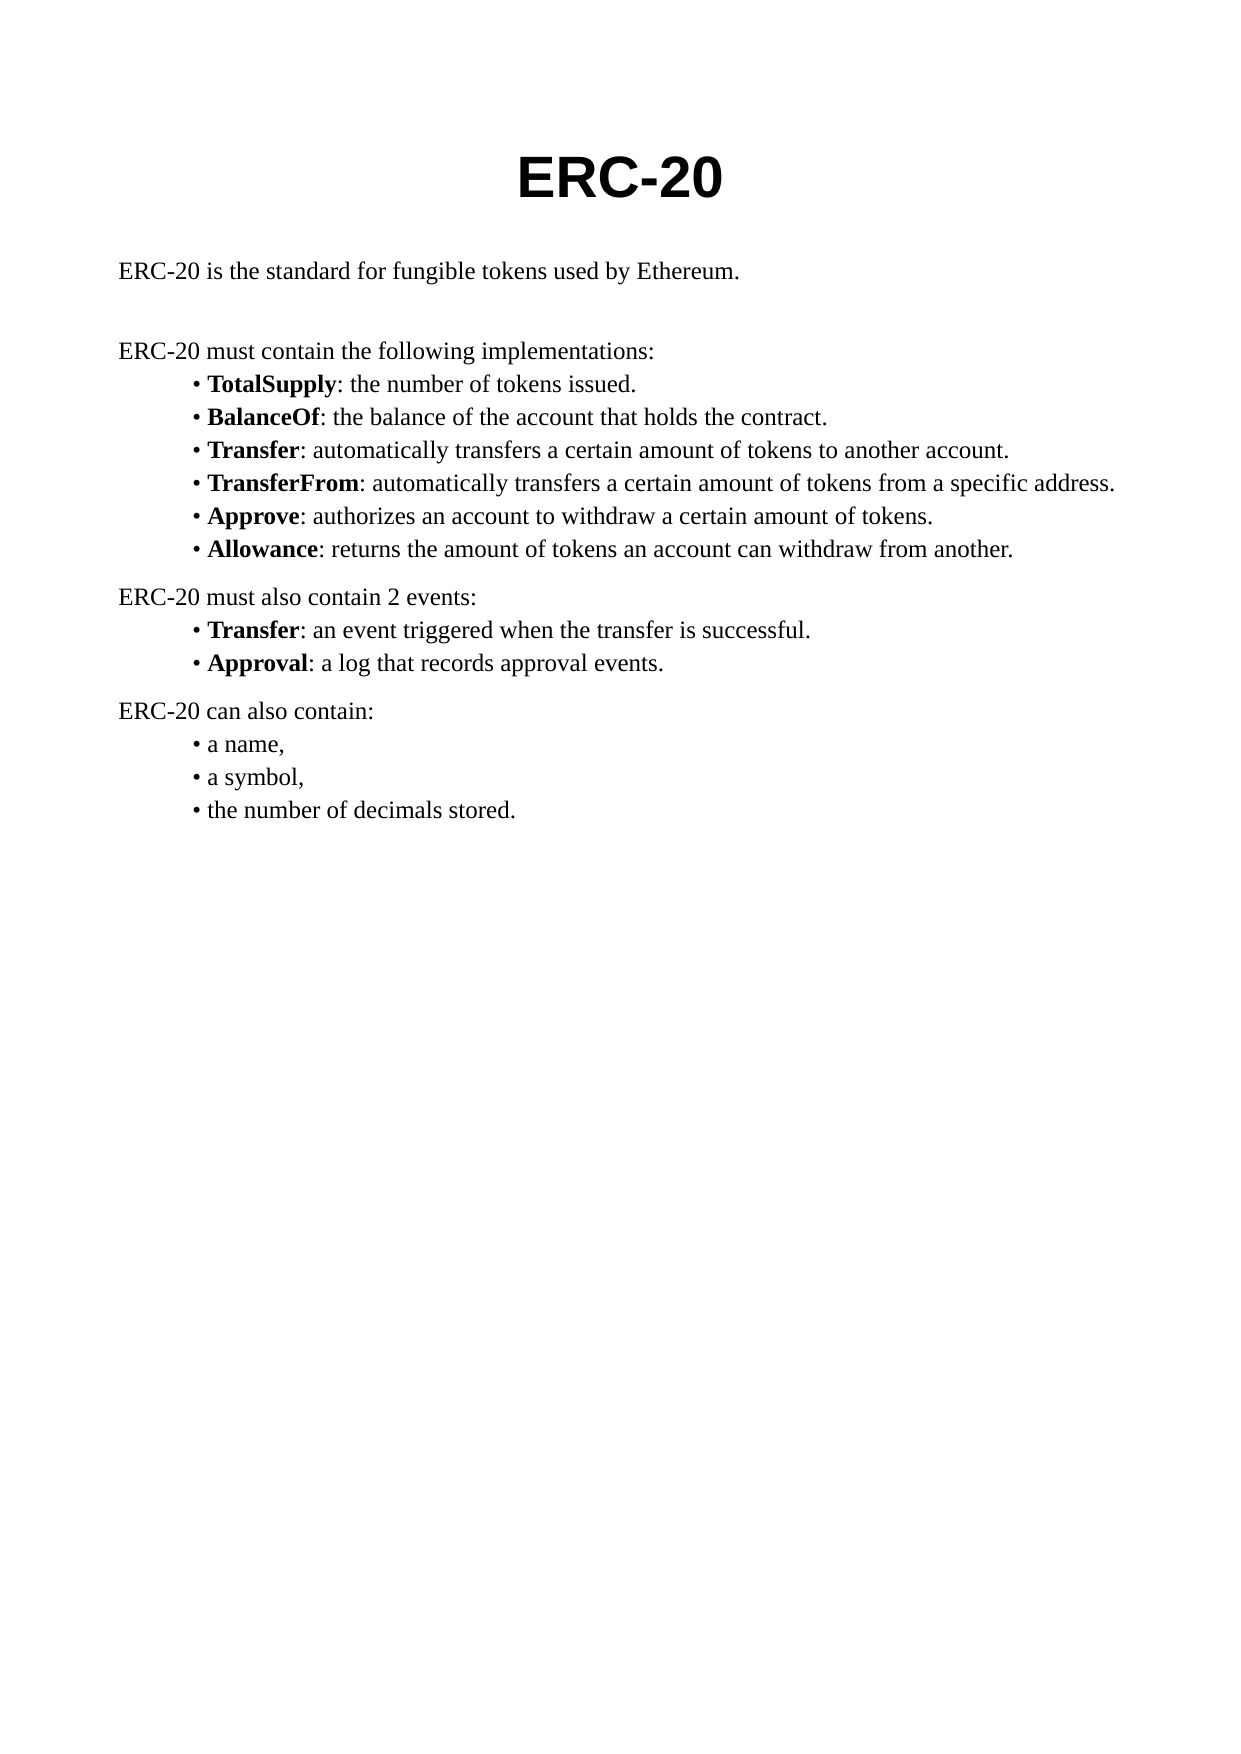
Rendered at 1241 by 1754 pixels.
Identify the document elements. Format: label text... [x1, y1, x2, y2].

text ERC-20 must contain the following implementations: • TotalSupply: the number of tokens issued. • BalanceOf: the balance of the account that holds the contract. • Transfer: automatically transfers a certain amount of tokens to another account. • TransferFrom: automatically transfers a certain amount of tokens from a specific address. • Approve: authorizes an account to withdraw a certain amount of tokens. • Allowance: returns the amount of tokens an account can withdraw from another. [118, 303, 1122, 563]
text ERC-20 is the standard for fungible tokens used by Ethereum. [118, 223, 1122, 284]
text ERC-20 can also contain: • a name, • a symbol, • the number of decimals stored. [118, 696, 1122, 823]
title ERC-20 [118, 143, 1122, 210]
text ERC-20 must also contain 2 events: • Transfer: an event triggered when the transfer is successful. • Approval: a log that records approval events. [118, 582, 1122, 677]
